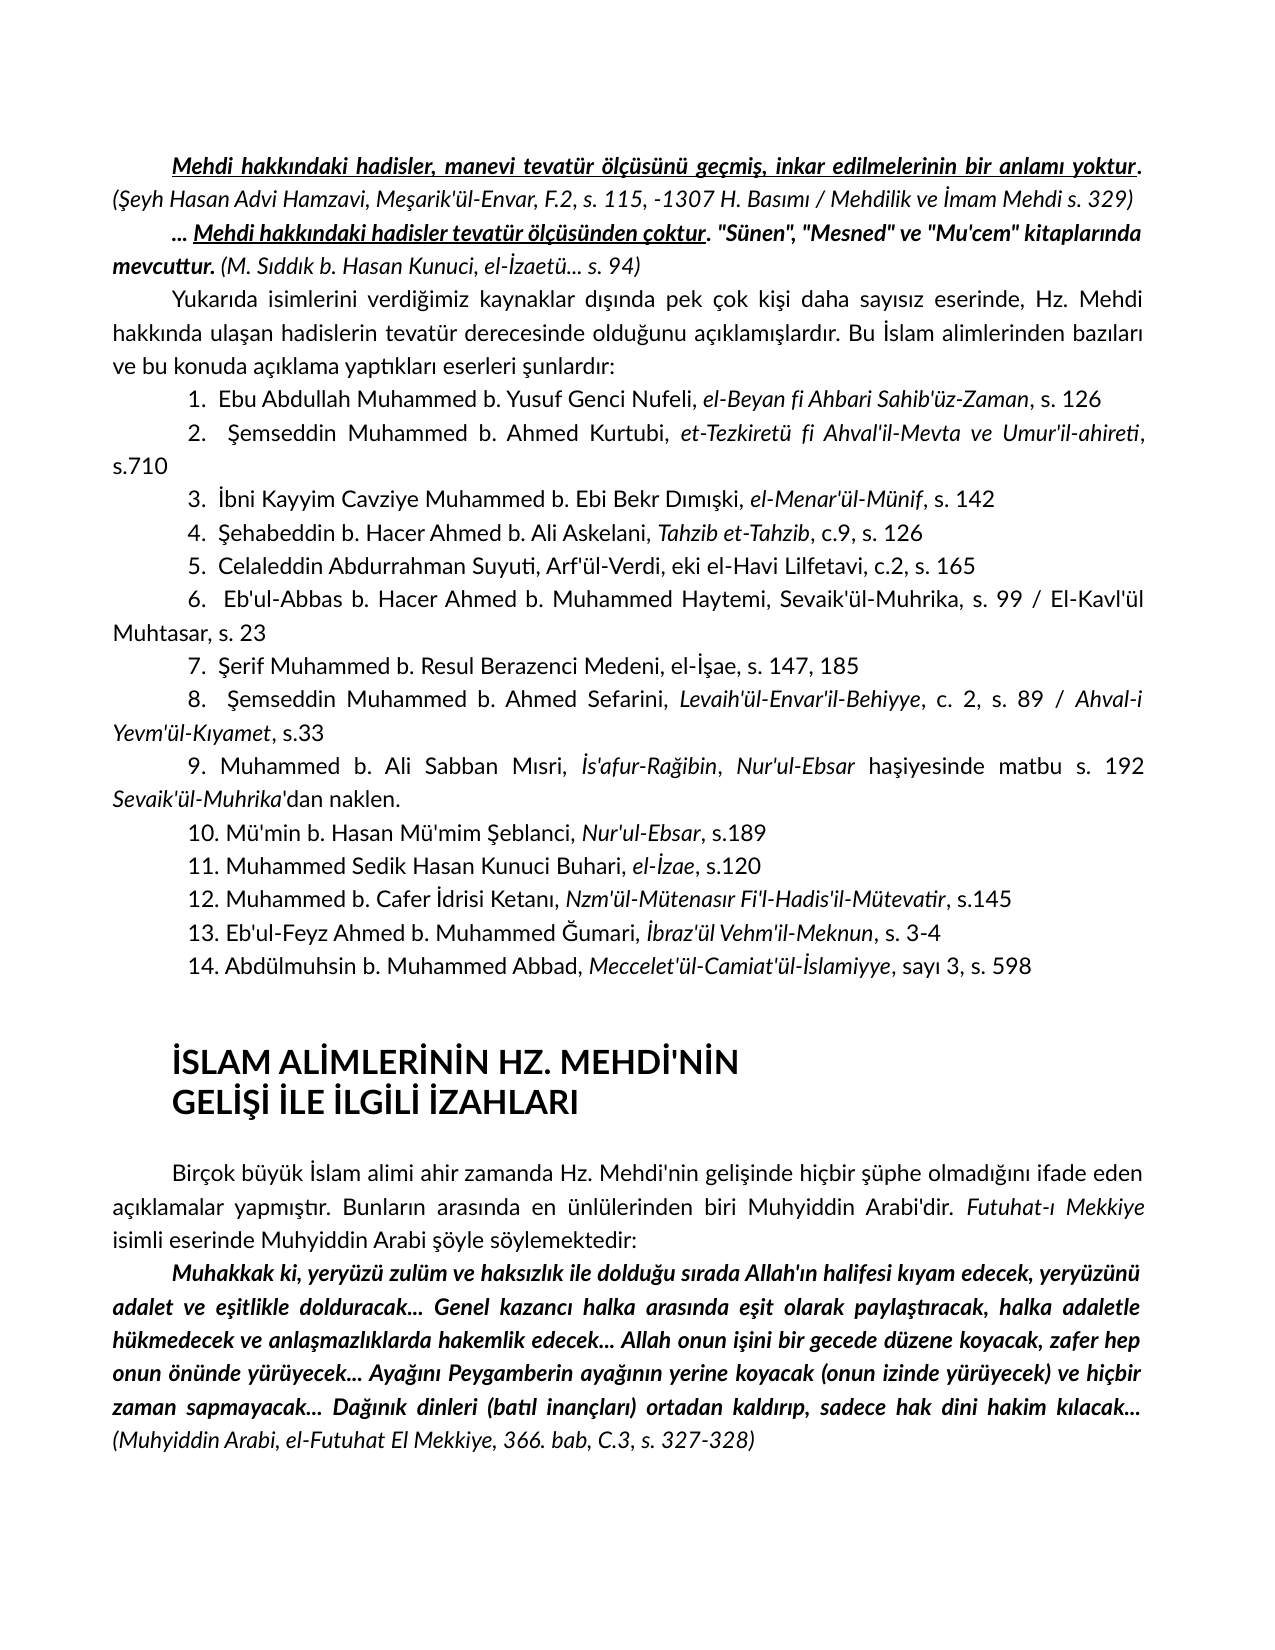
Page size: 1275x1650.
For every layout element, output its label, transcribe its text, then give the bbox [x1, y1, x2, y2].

text 8. Şemseddin Muhammed b. Ahmed Sefarini, Levaih'ül-Envar'il-Behiyye, c. 2, s. 89 / Ahval-i Yevm'ül-Kıyamet, s.33 [112, 681, 1145, 748]
text 13. Eb'ul-Feyz Ahmed b. Muhammed Ğumari, İbraz'ül Vehm'il-Meknun, s. 3-4 [112, 914, 1145, 948]
text İSLAM ALİMLERİNİN HZ. MEHDİ'NİN [112, 1042, 1145, 1082]
text Yukarıda isimlerini verdiğimiz kaynaklar dışında pek çok kişi daha sayısız eserinde, Hz. Mehdi hakkında ulaşan hadislerin tevatür derecesinde olduğunu açıklamışlardır. Bu İslam alimlerinden bazıları ve bu konuda açıklama yaptıkları eserleri şunlardır: [112, 281, 1145, 381]
text Birçok büyük İslam alimi ahir zamanda Hz. Mehdi'nin gelişinde hiçbir şüphe olmadığını ifade eden açıklamalar yapmıştır. Bunların arasında en ünlülerinden biri Muhyiddin Arabi'dir. Futuhat-ı Mekkiye isimli eserinde Muhyiddin Arabi şöyle söylemektedir: [112, 1155, 1145, 1255]
text GELİŞİ İLE İLGİLİ İZAHLARI [112, 1082, 1145, 1122]
text 5. Celaleddin Abdurrahman Suyuti, Arf'ül-Verdi, eki el-Havi Lilfetavi, c.2, s. 165 [112, 548, 1145, 581]
text ... Mehdi hakkındaki hadisler tevatür ölçüsünden çoktur. "Sünen", "Mesned" ve "Mu'cem" kitaplarında mevcuttur. (M. Sıddık b. Hasan Kunuci, el-İzaetü... s. 94) [112, 214, 1145, 281]
text 1. Ebu Abdullah Muhammed b. Yusuf Genci Nufeli, el-Beyan fi Ahbari Sahib'üz-Zaman, s. 126 [112, 381, 1145, 414]
text 9. Muhammed b. Ali Sabban Mısri, İs'afur-Rağibin, Nur'ul-Ebsar haşiyesinde matbu s. 192 Sevaik'ül-Muhrika'dan naklen. [112, 748, 1145, 814]
text 14. Abdülmuhsin b. Muhammed Abbad, Meccelet'ül-Camiat'ül-İslamiyye, sayı 3, s. 598 [112, 948, 1145, 981]
text 2. Şemseddin Muhammed b. Ahmed Kurtubi, et-Tezkiretü fi Ahval'il-Mevta ve Umur'il-ahireti, s.710 [112, 414, 1145, 481]
text 4. Şehabeddin b. Hacer Ahmed b. Ali Askelani, Tahzib et-Tahzib, c.9, s. 126 [112, 514, 1145, 548]
text 7. Şerif Muhammed b. Resul Berazenci Medeni, el-İşae, s. 147, 185 [112, 648, 1145, 681]
text Mehdi hakkındaki hadisler, manevi tevatür ölçüsünü geçmiş, inkar edilmelerinin bir anlamı yoktur. (Şeyh Hasan Advi Hamzavi, Meşarik'ül-Envar, F.2, s. 115, -1307 H. Basımı / Mehdilik ve İmam Mehdi s. 329) [112, 148, 1145, 214]
text 6. Eb'ul-Abbas b. Hacer Ahmed b. Muhammed Haytemi, Sevaik'ül-Muhrika, s. 99 / El-Kavl'ül Muhtasar, s. 23 [112, 581, 1145, 648]
text Muhakkak ki, yeryüzü zulüm ve haksızlık ile dolduğu sırada Allah'ın halifesi kıyam edecek, yeryüzünü adalet ve eşitlikle dolduracak... Genel kazancı halka arasında eşit olarak paylaştıracak, halka adaletle hükmedecek ve anlaşmazlıklarda hakemlik edecek... Allah onun işini bir gecede düzene koyacak, zafer hep onun önünde yürüyecek... Ayağını Peygamberin ayağının yerine koyacak (onun izinde yürüyecek) ve hiçbir zaman sapmayacak... Dağınık dinleri (batıl inançları) ortadan kaldırıp, sadece hak dini hakim kılacak... (Muhyiddin Arabi, el-Futuhat El Mekkiye, 366. bab, C.3, s. 327-328) [112, 1255, 1145, 1455]
text 3. İbni Kayyim Cavziye Muhammed b. Ebi Bekr Dımışki, el-Menar'ül-Münif, s. 142 [112, 481, 1145, 514]
text 10. Mü'min b. Hasan Mü'mim Şeblanci, Nur'ul-Ebsar, s.189 [112, 814, 1145, 848]
text 12. Muhammed b. Cafer İdrisi Ketanı, Nzm'ül-Mütenasır Fi'l-Hadis'il-Mütevatir, s.145 [112, 881, 1145, 914]
text 11. Muhammed Sedik Hasan Kunuci Buhari, el-İzae, s.120 [112, 848, 1145, 881]
